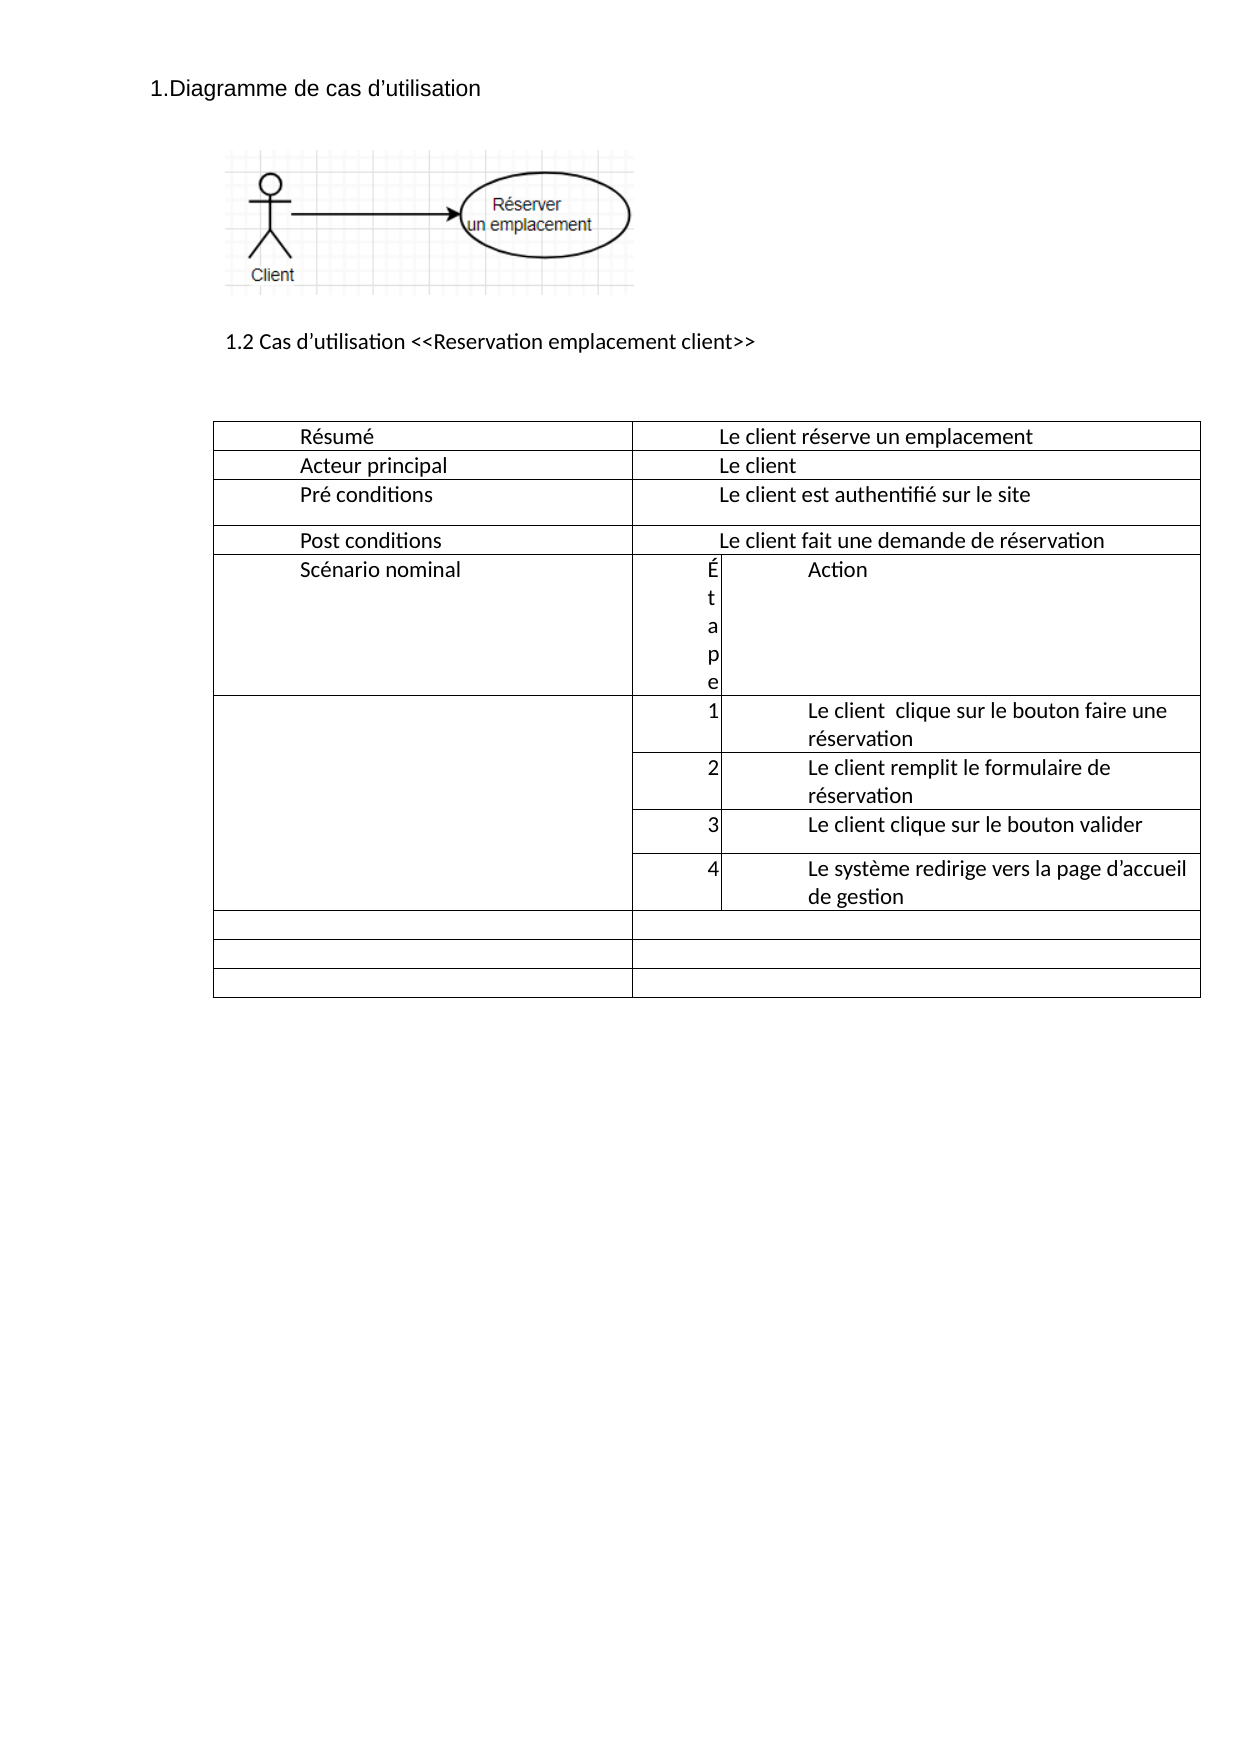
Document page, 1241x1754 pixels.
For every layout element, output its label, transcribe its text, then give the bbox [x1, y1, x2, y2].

table_cell Action [722, 555, 1200, 695]
table_cell [633, 911, 1200, 939]
table_cell Le client [633, 451, 1200, 479]
table_header Le client réserve un emplacement [633, 422, 1200, 450]
table_cell [633, 969, 1200, 997]
table_cell Le système redirige vers la page d’accueil de gestion [722, 854, 1200, 910]
table_cell 3 [633, 810, 721, 853]
table_cell Le client fait une demande de réservation [633, 526, 1200, 554]
table_cell [633, 940, 1200, 968]
table_cell Le client remplit le formulaire de réservation [722, 753, 1200, 809]
picture [225, 150, 634, 295]
table_cell Étape [633, 555, 721, 695]
table_cell Le client est authentifié sur le site [633, 480, 1200, 525]
table_cell Le client clique sur le bouton valider [722, 810, 1200, 853]
table_header Résumé [214, 422, 632, 450]
table_cell Scénario nominal [214, 555, 632, 695]
table_cell [214, 940, 632, 968]
table_cell [214, 911, 632, 939]
text 1.2 Cas d’utilisation <<Reservation emplacement client>> [225, 327, 1090, 355]
table_cell 2 [633, 753, 721, 809]
table_cell [214, 969, 632, 997]
table_cell Acteur principal [214, 451, 632, 479]
table_cell 1 [633, 696, 721, 752]
table_cell Post conditions [214, 526, 632, 554]
table_cell Pré conditions [214, 480, 632, 525]
table_cell 4 [633, 854, 721, 910]
table_cell Le client clique sur le bouton faire une réservation [722, 696, 1200, 752]
table_cell [214, 696, 632, 910]
